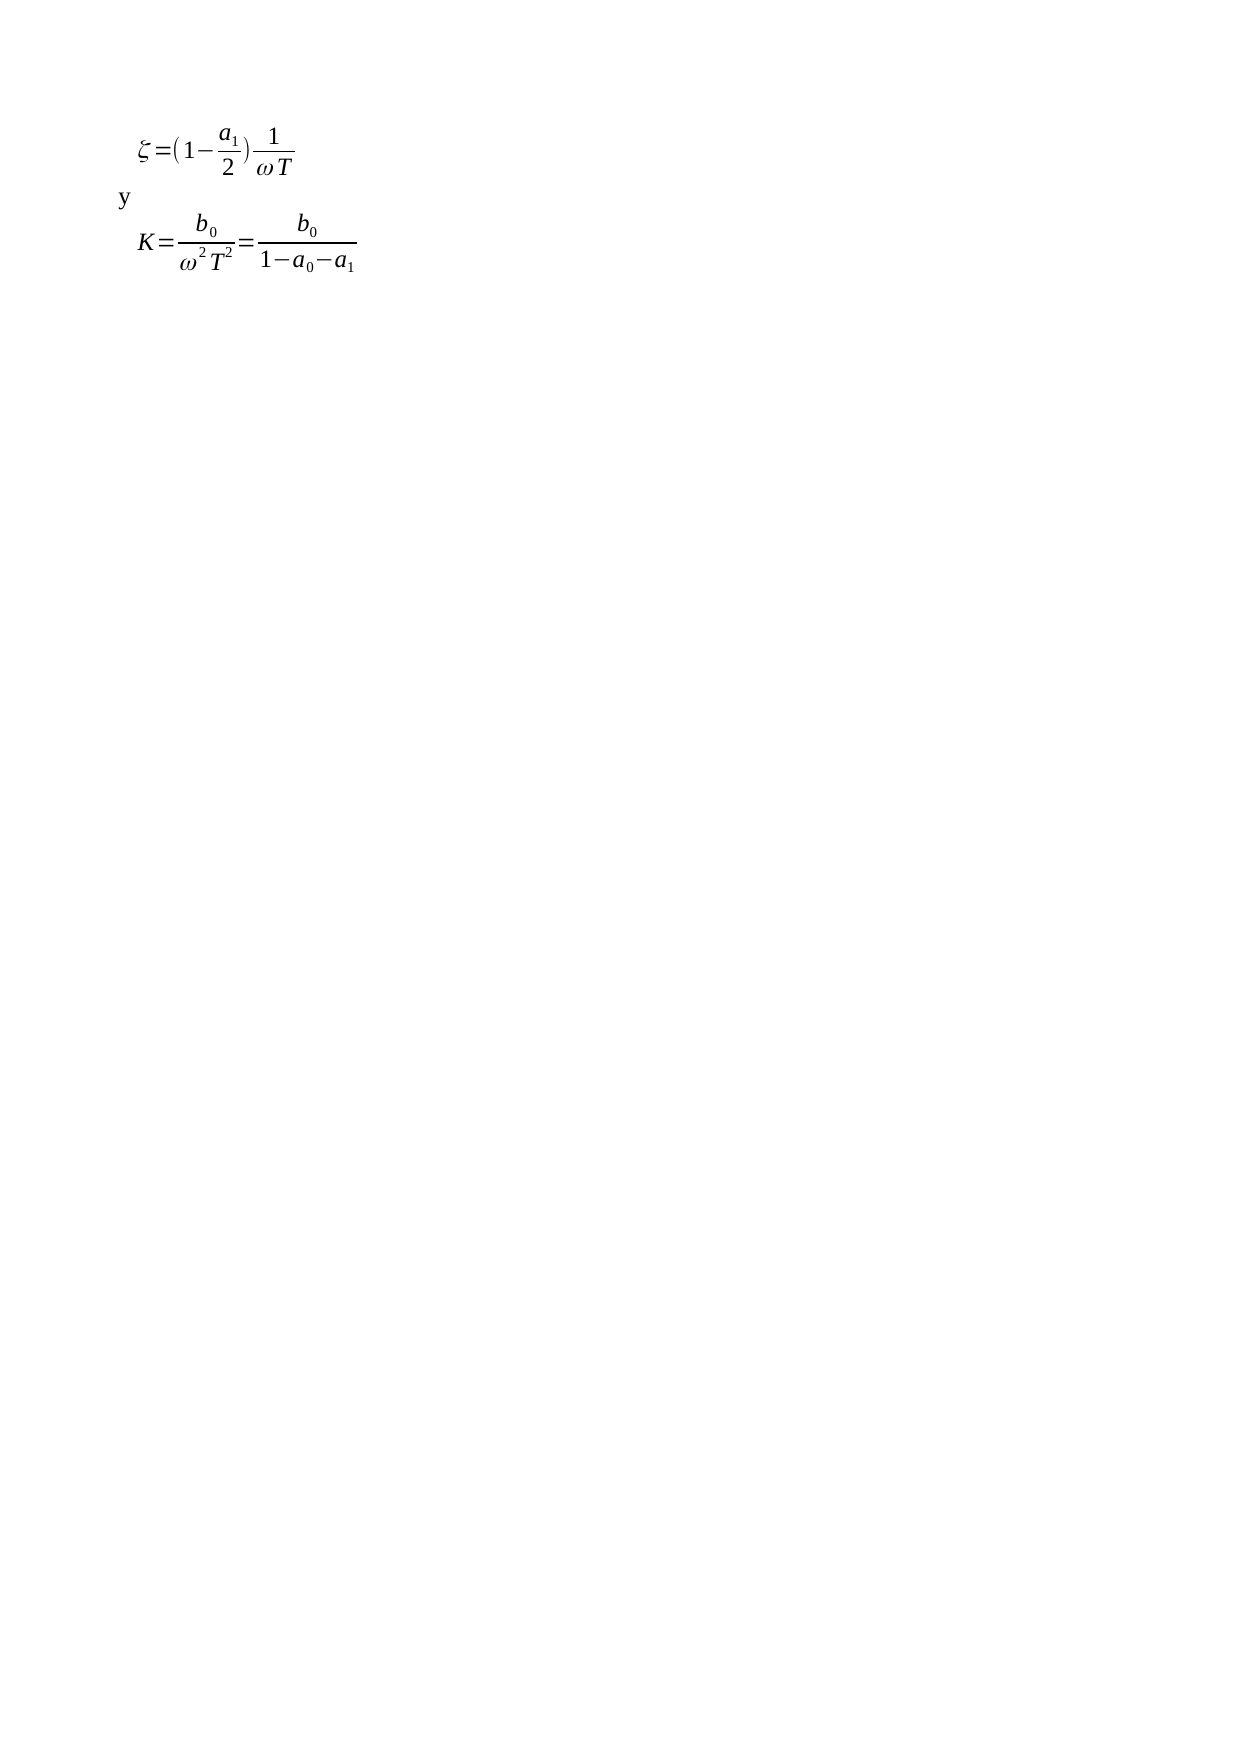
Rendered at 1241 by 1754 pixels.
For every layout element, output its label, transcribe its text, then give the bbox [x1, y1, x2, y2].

text y [118, 181, 1122, 209]
